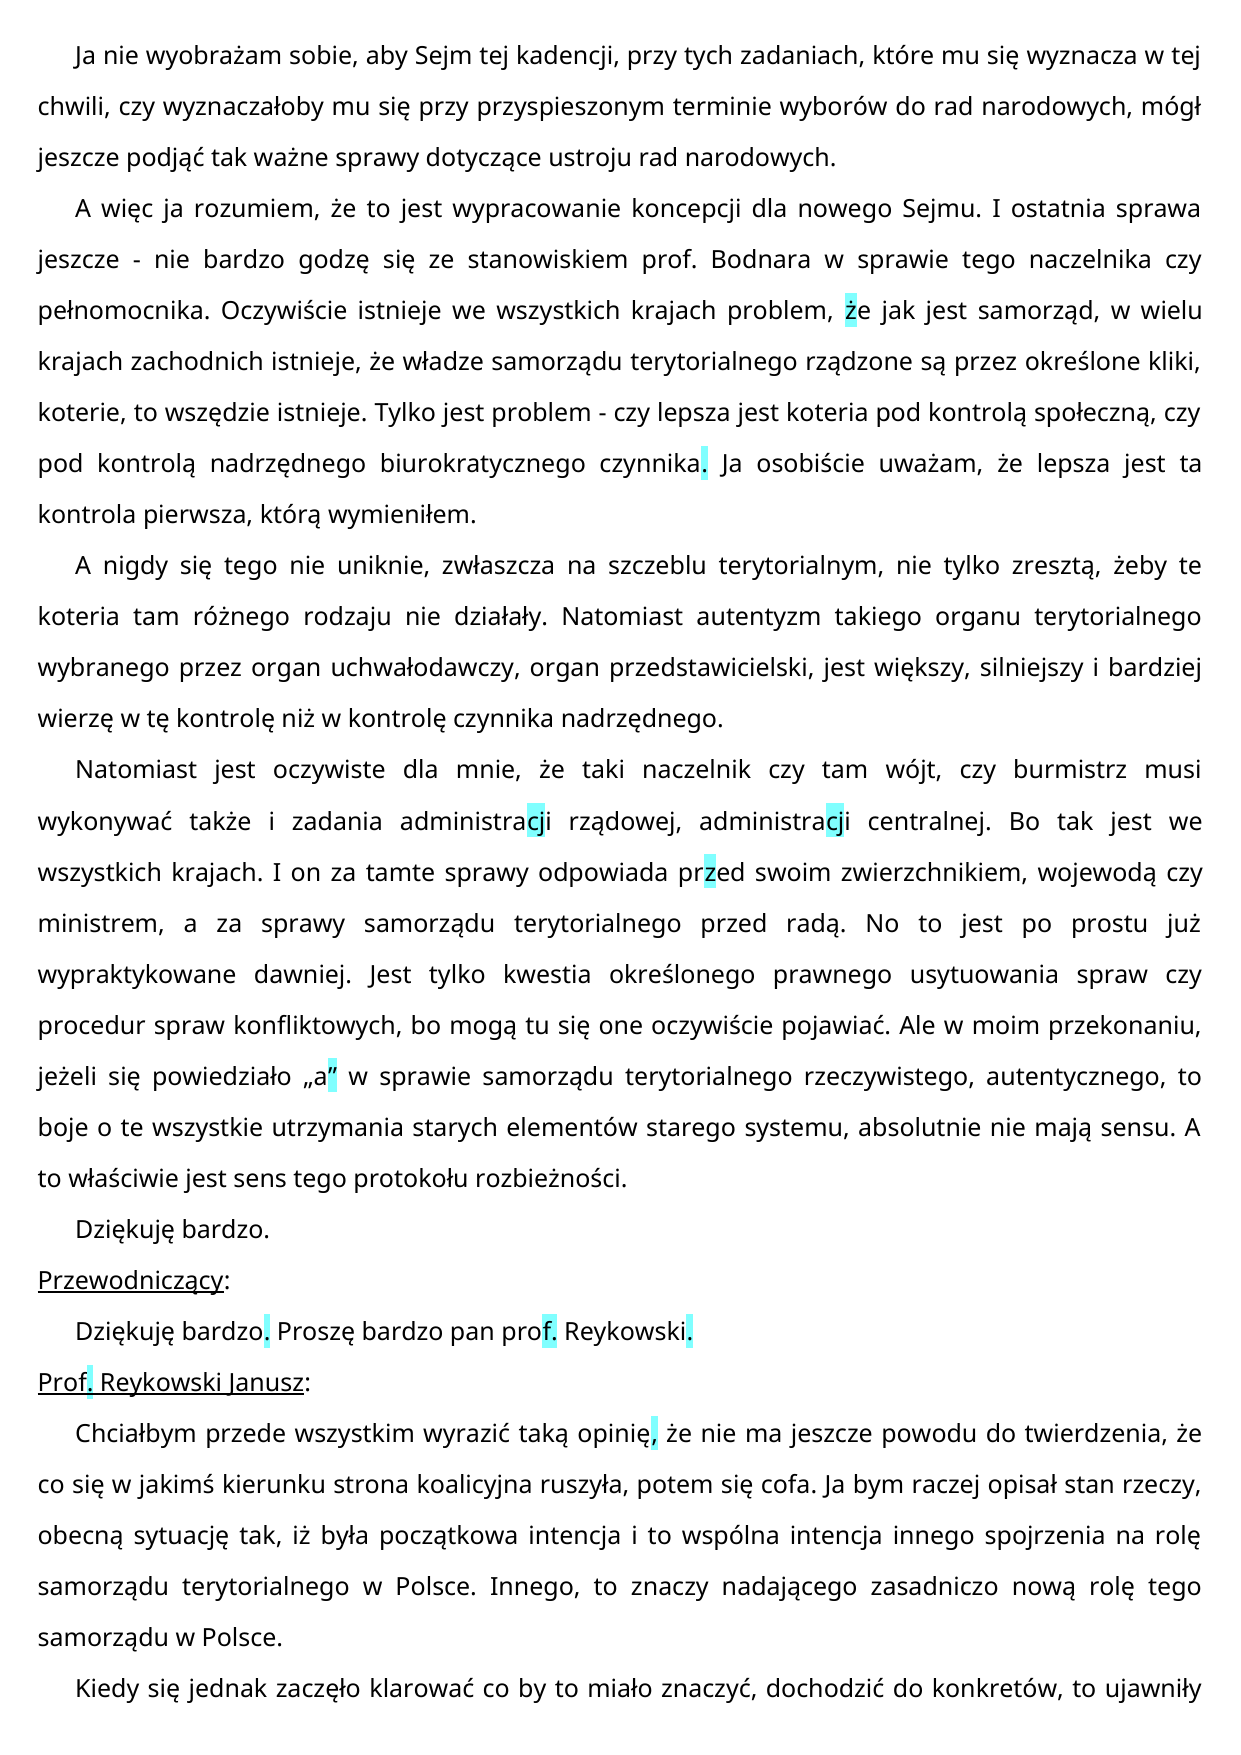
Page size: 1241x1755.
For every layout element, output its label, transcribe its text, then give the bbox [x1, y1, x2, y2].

text Chciałbym przede wszystkim wyrazić taką opinię, że nie ma jeszcze powodu do twierdzenia, że co się w jakimś kierunku strona koalicyjna ruszyła, potem się cofa. Ja bym raczej opisał stan rzeczy, obecną sytuację tak, iż była początkowa intencja i to wspólna intencja innego spojrzenia na rolę samorządu terytorialnego w Polsce. Innego, to znaczy nadającego zasadniczo nową rolę tego samorządu w Polsce. [37, 1416, 1203, 1654]
text Natomiast jest oczywiste dla mnie, że taki naczelnik czy tam wójt, czy burmistrz musi wykonywać także i zadania administracji rządowej, administracji centralnej. Bo tak jest we wszystkich krajach. I on za tamte sprawy odpowiada przed swoim zwierzchnikiem, wojewodą czy ministrem, a za sprawy samorządu terytorialnego przed radą. No to jest po prostu już wypraktykowane dawniej. Jest tylko kwestia określonego prawnego usytuowania spraw czy procedur spraw konfliktowych, bo mogą tu się one oczywiście pojawiać. Ale w moim przekonaniu, jeżeli się powiedziało „a” w sprawie samorządu terytorialnego rzeczywistego, autentycznego, to boje o te wszystkie utrzymania starych elementów starego systemu, absolutnie nie mają sensu. A to właściwie jest sens tego protokołu rozbieżności. [37, 752, 1203, 1194]
text A więc ja rozumiem, że to jest wypracowanie koncepcji dla nowego Sejmu. I ostatnia sprawa jeszcze - nie bardzo godzę się ze stanowiskiem prof. Bodnara w sprawie tego naczelnika czy pełnomocnika. Oczywiście istnieje we wszystkich krajach problem, że jak jest samorząd, w wielu krajach zachodnich istnieje, że władze samorządu terytorialnego rządzone są przez określone kliki, koterie, to wszędzie istnieje. Tylko jest problem - czy lepsza jest koteria pod kontrolą społeczną, czy pod kontrolą nadrzędnego biurokratycznego czynnika. Ja osobiście uważam, że lepsza jest ta kontrola pierwsza, którą wymieniłem. [37, 191, 1203, 531]
text Prof. Reykowski Janusz: [37, 1364, 1203, 1399]
text Dziękuję bardzo. Proszę bardzo pan prof. Reykowski. [37, 1313, 1203, 1348]
text Kiedy się jednak zaczęło klarować co by to miało znaczyć, dochodzić do konkretów, to ujawniły [37, 1671, 1203, 1705]
text A nigdy się tego nie uniknie, zwłaszcza na szczeblu terytorialnym, nie tylko zresztą, żeby te koteria tam różnego rodzaju nie działały. Natomiast autentyzm takiego organu terytorialnego wybranego przez organ uchwałodawczy, organ przedstawicielski, jest większy, silniejszy i bardziej wierzę w tę kontrolę niż w kontrolę czynnika nadrzędnego. [37, 548, 1203, 735]
text Ja nie wyobrażam sobie, aby Sejm tej kadencji, przy tych zadaniach, które mu się wyznacza w tej chwili, czy wyznaczałoby mu się przy przyspieszonym terminie wyborów do rad narodowych, mógł jeszcze podjąć tak ważne sprawy dotyczące ustroju rad narodowych. [37, 37, 1203, 174]
text Przewodniczący: [37, 1262, 1203, 1297]
text Dziękuję bardzo. [37, 1211, 1203, 1246]
